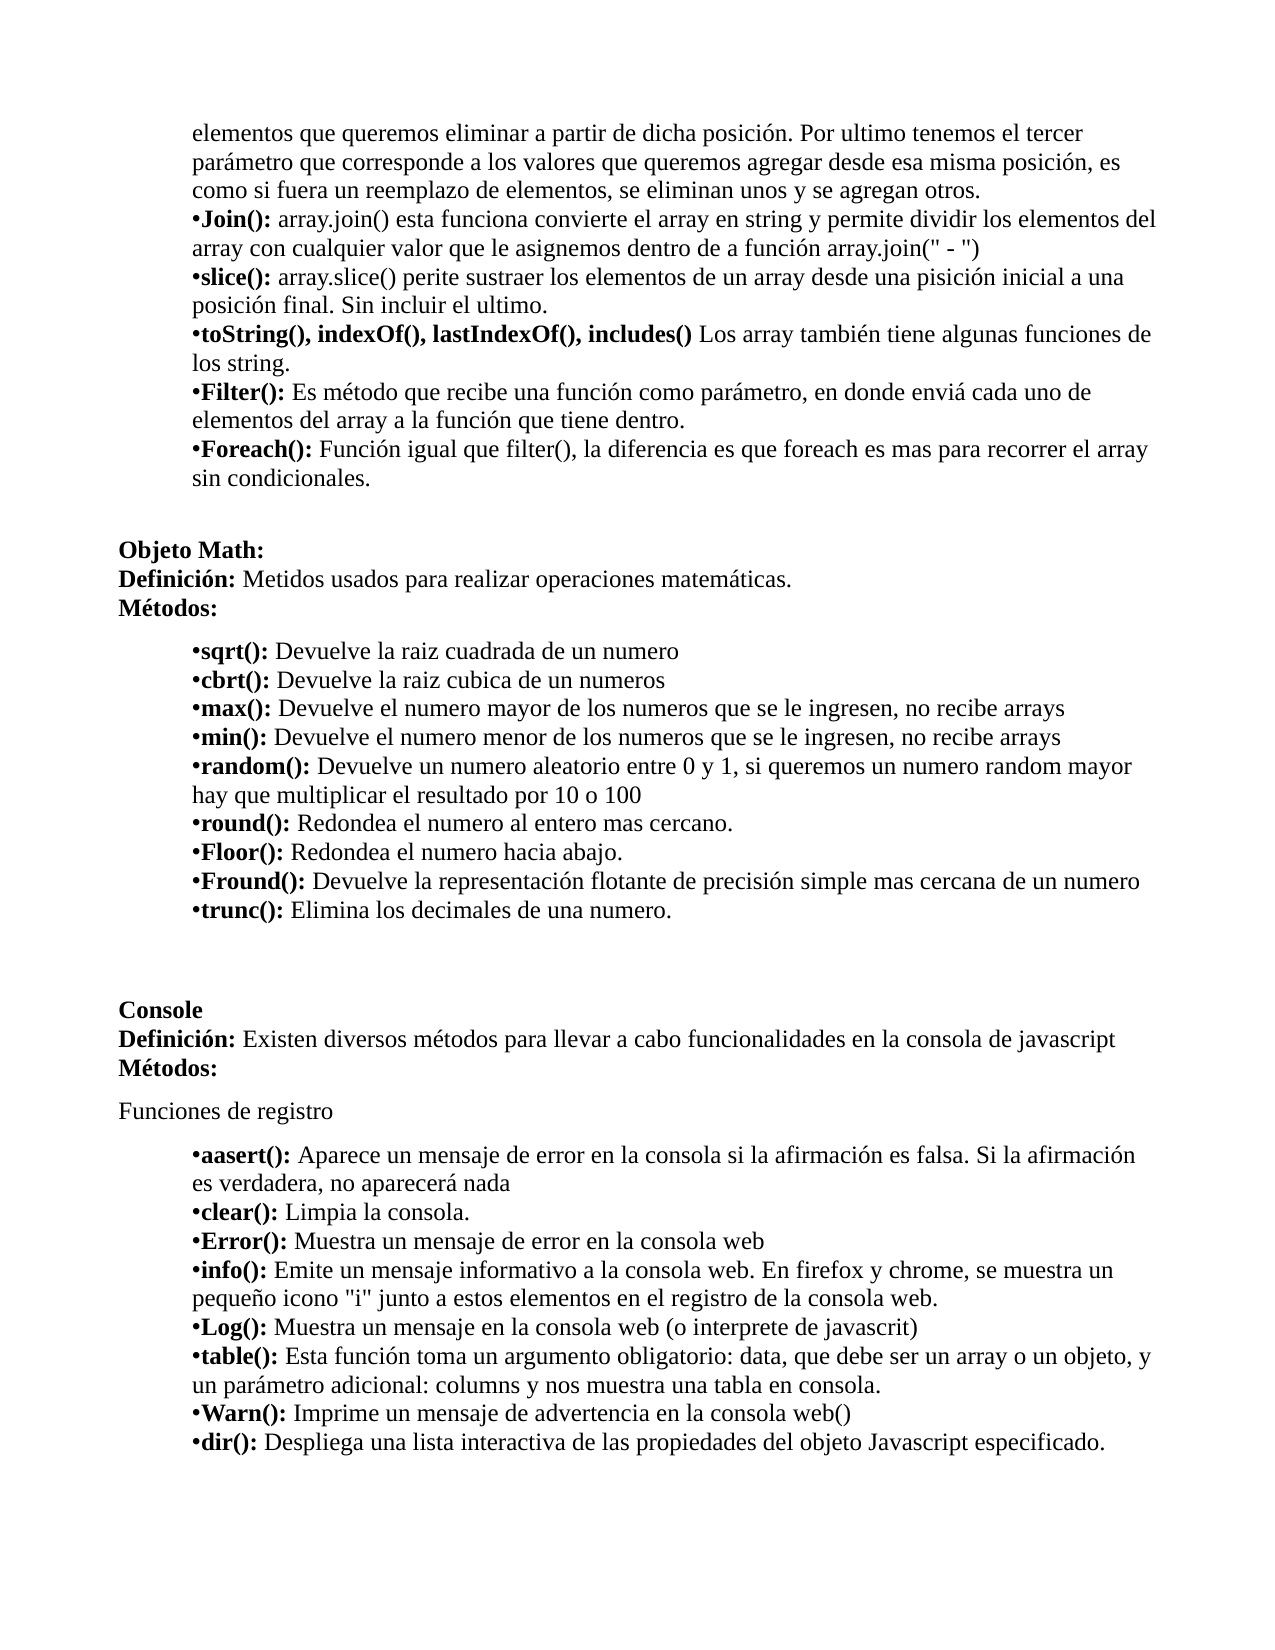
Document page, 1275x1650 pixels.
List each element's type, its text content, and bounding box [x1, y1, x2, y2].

list round(): Redondea el numero al entero mas cercano. [118, 808, 1157, 837]
text Console [118, 996, 1157, 1024]
list Filter(): Es método que recibe una función como parámetro, en donde enviá cada uno de elementos del array a la función que tiene dentro. [118, 377, 1157, 434]
list Fround(): Devuelve la representación flotante de precisión simple mas cercana de un numero [118, 866, 1157, 895]
text Objeto Math: [118, 535, 1157, 564]
list elementos que queremos eliminar a partir de dicha posición. Por ultimo tenemos el tercer parámetro que corresponde a los valores que queremos agregar desde esa misma posición, es como si fuera un reemplazo de elementos, se eliminan unos y se agregan otros. [118, 118, 1157, 204]
list min(): Devuelve el numero menor de los numeros que se le ingresen, no recibe arrays [118, 722, 1157, 751]
list trunc(): Elimina los decimales de una numero. [118, 895, 1157, 923]
text Definición: Metidos usados para realizar operaciones matemáticas. Métodos: [118, 564, 1157, 621]
list Foreach(): Función igual que filter(), la diferencia es que foreach es mas para recorrer el array sin condicionales. [118, 434, 1157, 492]
list cbrt(): Devuelve la raiz cubica de un numeros [118, 665, 1157, 693]
list dir(): Despliega una lista interactiva de las propiedades del objeto Javascript especificado. [118, 1427, 1157, 1456]
text Definición: Existen diversos métodos para llevar a cabo funcionalidades en la consola de javascript Métodos: [118, 1024, 1157, 1082]
list Warn(): Imprime un mensaje de advertencia en la consola web() [118, 1398, 1157, 1427]
list slice(): array.slice() perite sustraer los elementos de un array desde una pisición inicial a una posición final. Sin incluir el ultimo. [118, 262, 1157, 319]
list toString(), indexOf(), lastIndexOf(), includes() Los array también tiene algunas funciones de los string. [118, 319, 1157, 377]
list Error(): Muestra un mensaje de error en la consola web [118, 1226, 1157, 1255]
list clear(): Limpia la consola. [118, 1197, 1157, 1226]
list Join(): array.join() esta funciona convierte el array en string y permite dividir los elementos del array con cualquier valor que le asignemos dentro de a función array.join(" - ") [118, 204, 1157, 262]
list info(): Emite un mensaje informativo a la consola web. En firefox y chrome, se muestra un pequeño icono "i" junto a estos elementos en el registro de la consola web. [118, 1255, 1157, 1312]
list aasert(): Aparece un mensaje de error en la consola si la afirmación es falsa. Si la afirmación es verdadera, no aparecerá nada [118, 1140, 1157, 1197]
list table(): Esta función toma un argumento obligatorio: data, que debe ser un array o un objeto, y un parámetro adicional: columns y nos muestra una tabla en consola. [118, 1341, 1157, 1398]
list Floor(): Redondea el numero hacia abajo. [118, 837, 1157, 866]
list sqrt(): Devuelve la raiz cuadrada de un numero [118, 636, 1157, 665]
text Funciones de registro [118, 1096, 1157, 1125]
list Log(): Muestra un mensaje en la consola web (o interprete de javascrit) [118, 1312, 1157, 1341]
list max(): Devuelve el numero mayor de los numeros que se le ingresen, no recibe arrays [118, 693, 1157, 722]
list random(): Devuelve un numero aleatorio entre 0 y 1, si queremos un numero random mayor hay que multiplicar el resultado por 10 o 100 [118, 751, 1157, 808]
